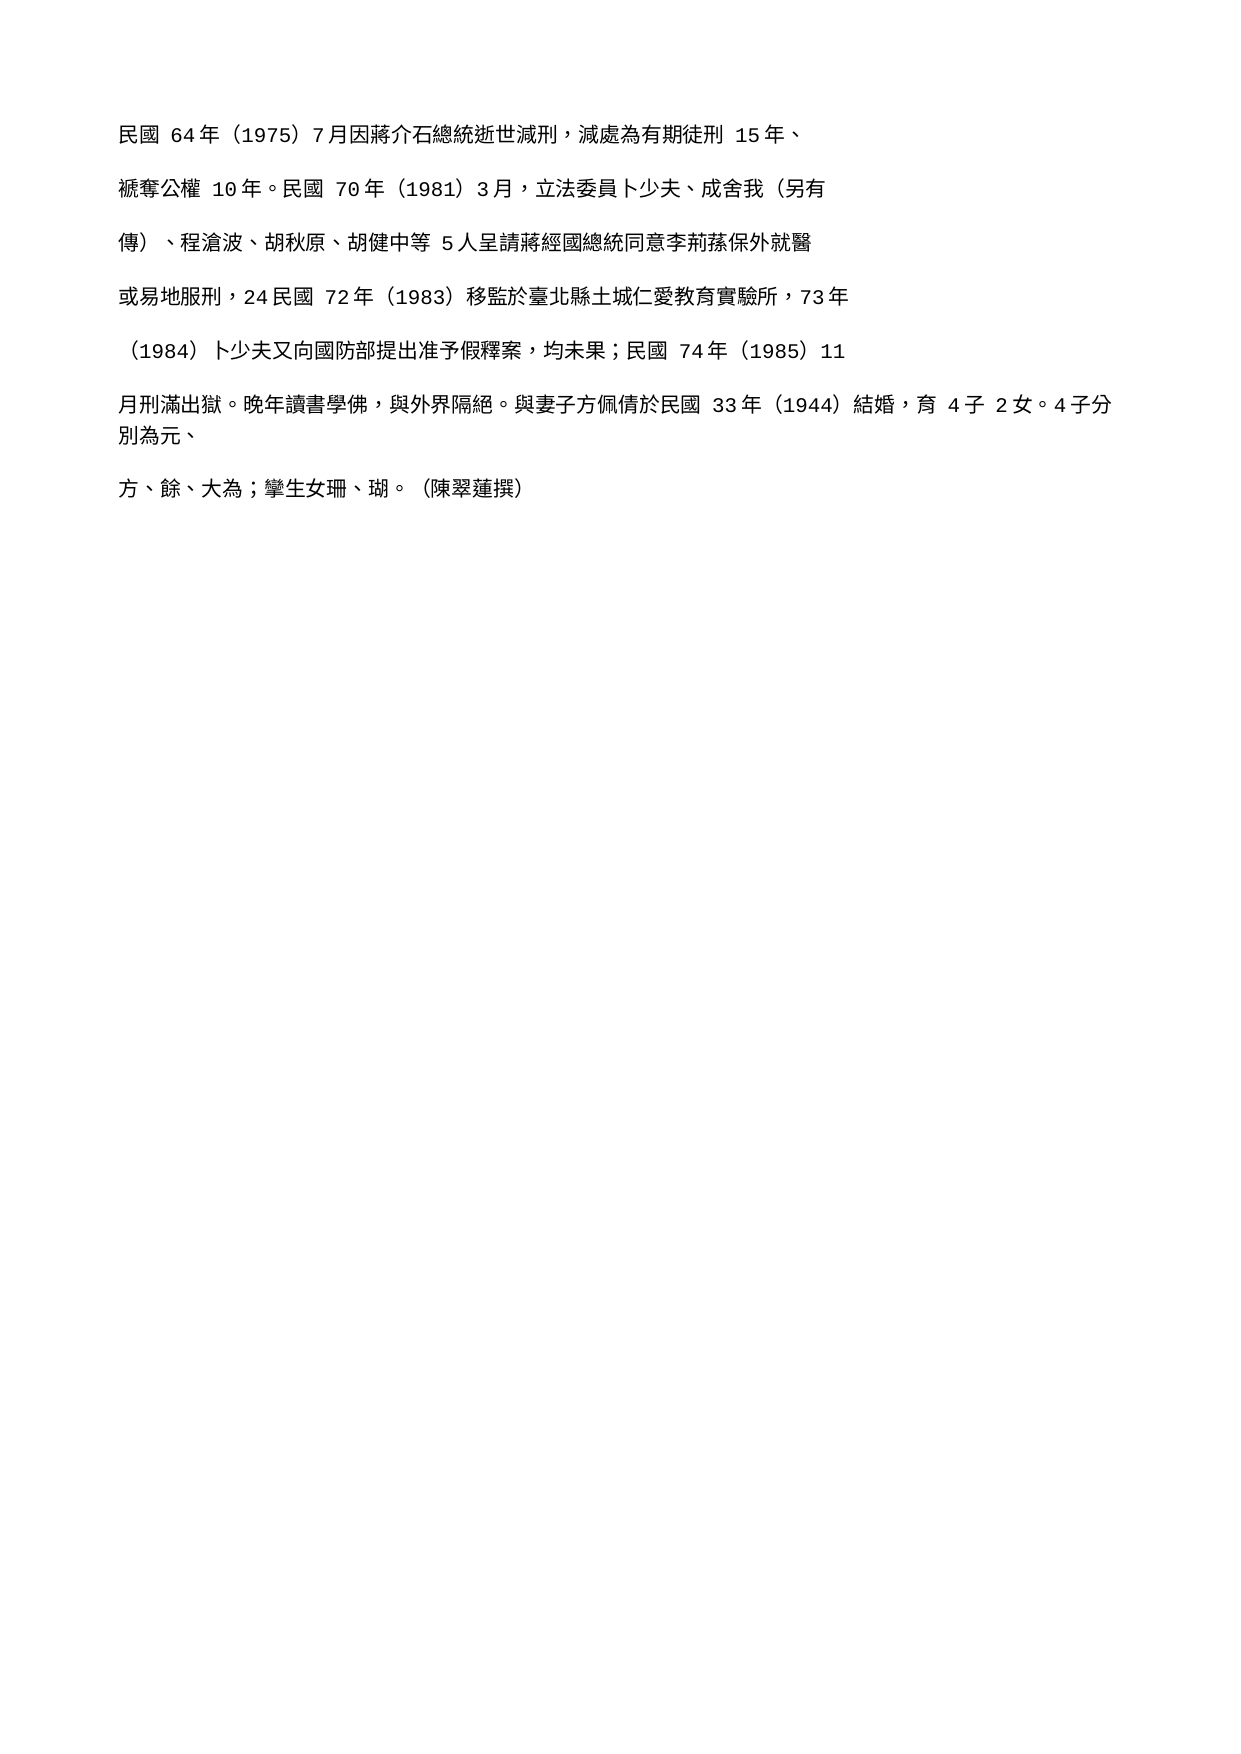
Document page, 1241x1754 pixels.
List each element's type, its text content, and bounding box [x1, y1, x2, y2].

text 民國 64年（1975）7月因蔣介石總統逝世減刑，減處為有期徒刑 15年、 [118, 118, 1122, 148]
text 褫奪公權 10年。民國 70年（1981）3月，立法委員卜少夫、成舍我（另有 [118, 172, 1122, 203]
text （1984）卜少夫又向國防部提出准予假釋案，均未果；民國 74年（1985）11 [118, 334, 1122, 365]
text 或易地服刑，24民國 72年（1983）移監於臺北縣土城仁愛教育實驗所，73年 [118, 280, 1122, 311]
text 方、餘、大為；攣生女珊、瑚。（陳翠蓮撰） [118, 473, 1122, 503]
text 月刑滿出獄。晚年讀書學佛，與外界隔絕。與妻子方佩倩於民國 33年（1944）結婚，育 4子 2女。4子分別為元、 [118, 388, 1122, 449]
text 傳）、程滄波、胡秋原、胡健中等 5人呈請蔣經國總統同意李荊蓀保外就醫 [118, 226, 1122, 257]
